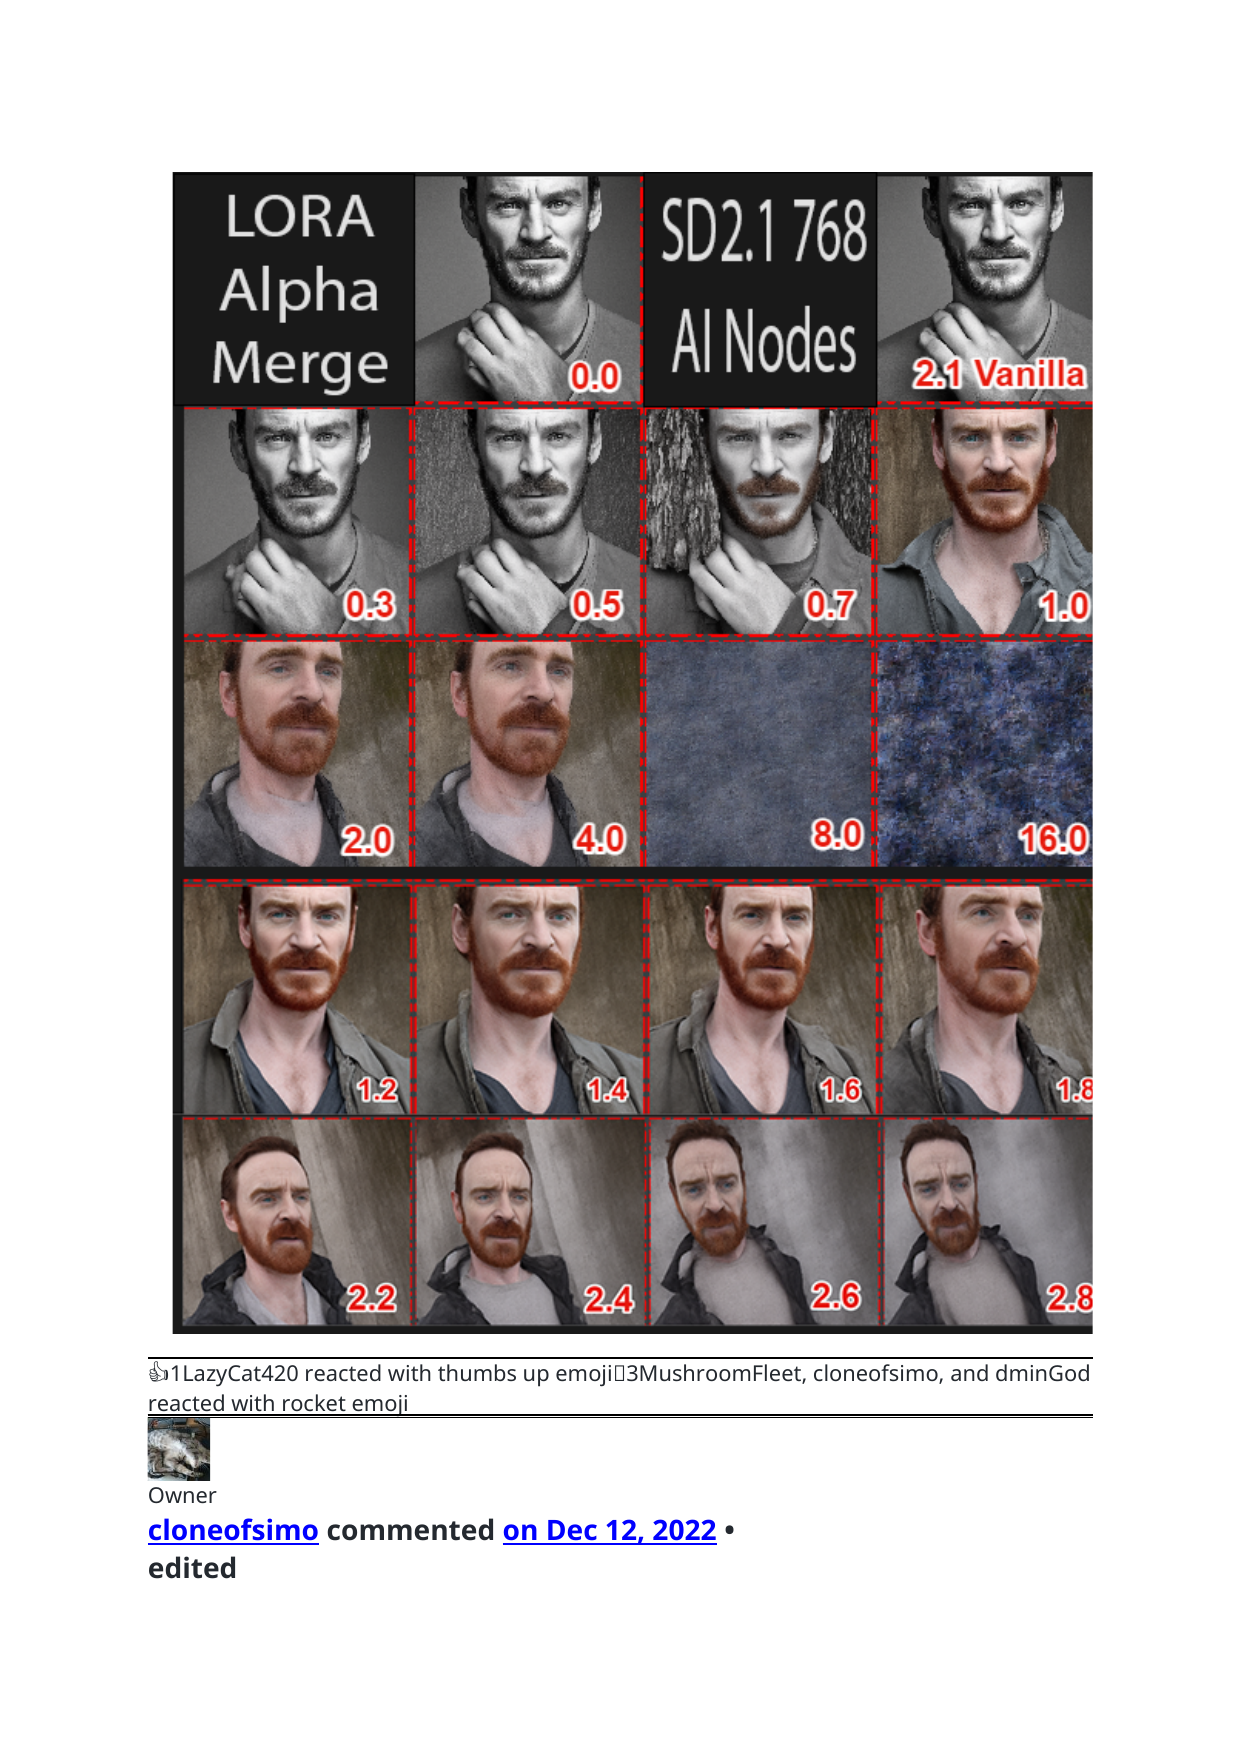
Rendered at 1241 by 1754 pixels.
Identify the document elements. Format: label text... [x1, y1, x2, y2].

subtitle edited [148, 1548, 1093, 1587]
text Owner [148, 1480, 1093, 1510]
text 👍1LazyCat420 reacted with thumbs up emoji🚀3MushroomFleet, cloneofsimo, and dminGod reacted with rocket emoji [148, 1359, 1093, 1414]
table_header [148, 148, 1093, 1357]
subtitle cloneofsimo commented on Dec 12, 2022 • [148, 1510, 1093, 1548]
